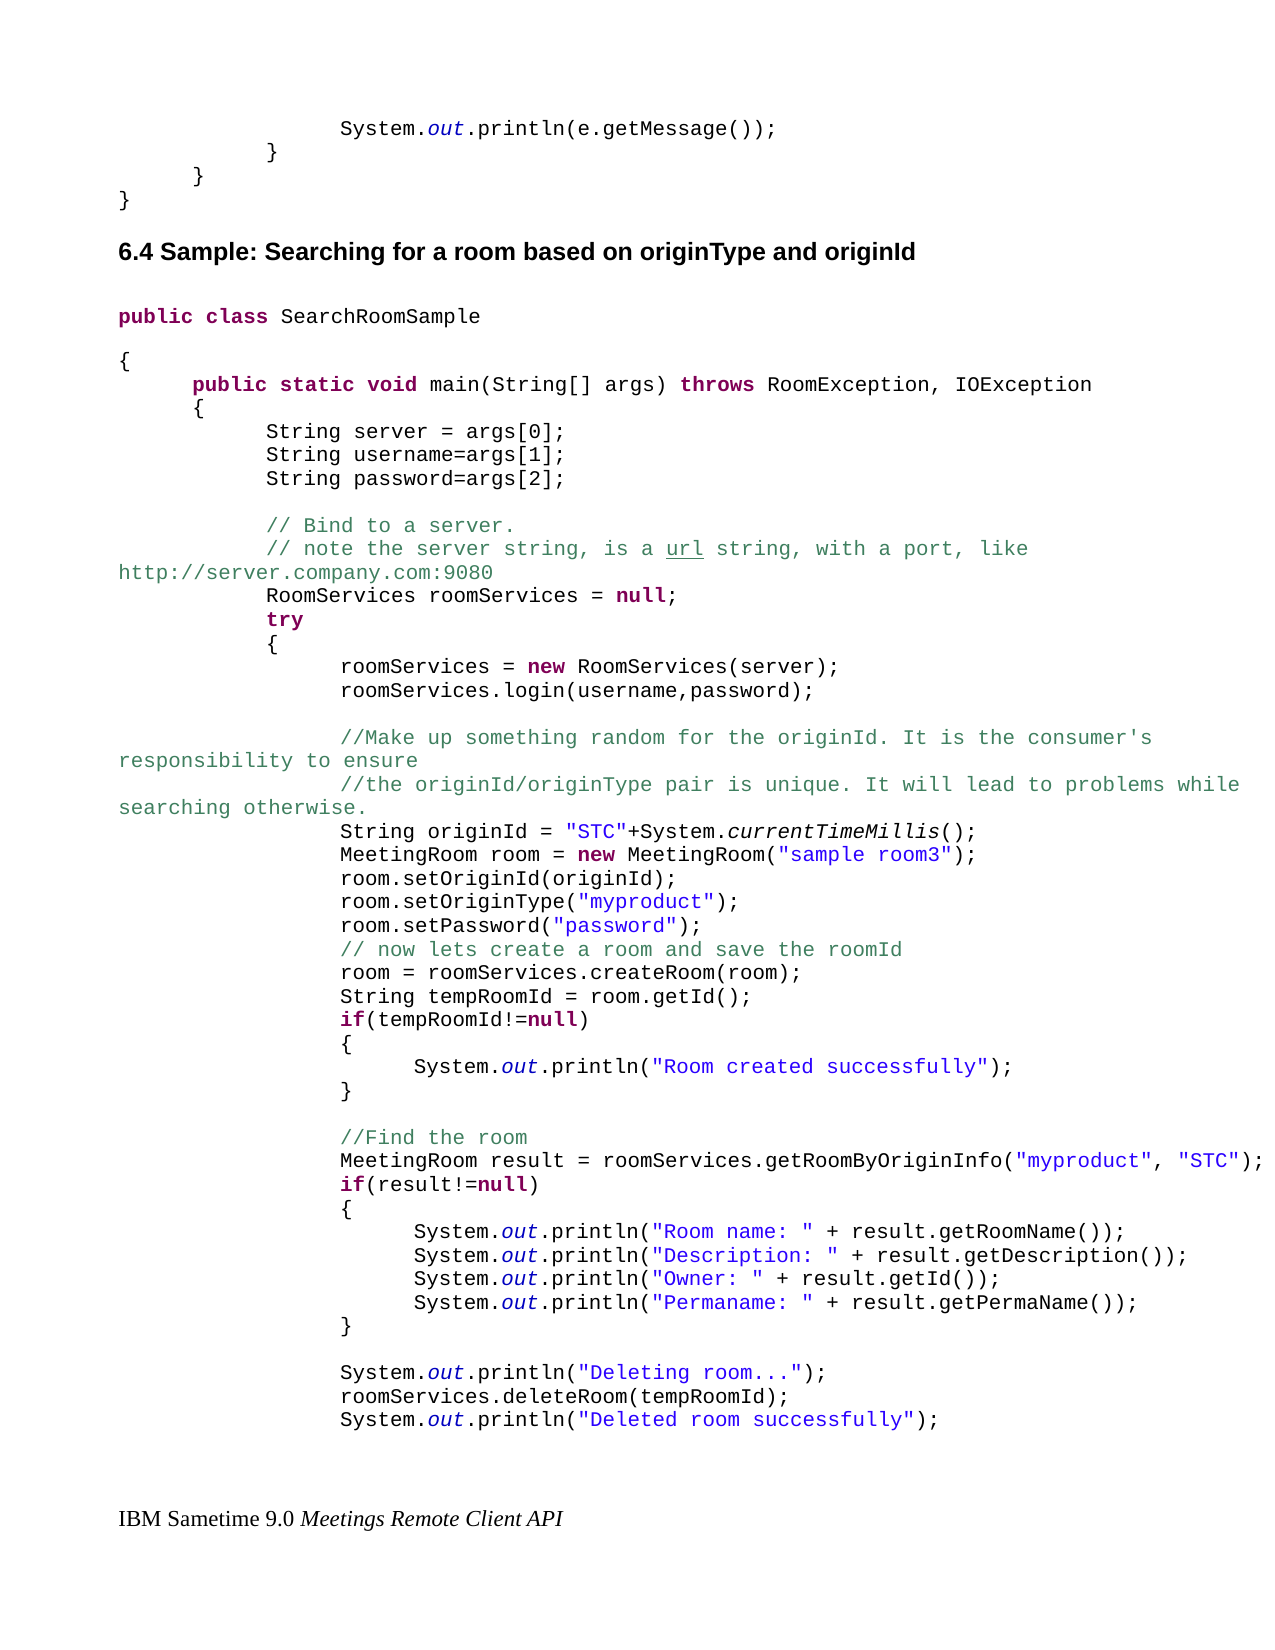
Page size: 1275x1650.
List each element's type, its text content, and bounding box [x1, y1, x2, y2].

text { [118, 633, 1275, 656]
text System.out.println("Deleted room successfully"); [118, 1409, 1275, 1433]
text } [118, 1315, 1275, 1339]
text { [118, 397, 1275, 421]
text { [118, 1198, 1275, 1221]
text } [118, 165, 1275, 189]
text //Make up something random for the originId. It is the consumer's responsibility to ensure [118, 727, 1275, 774]
text String tempRoomId = room.getId(); [118, 986, 1275, 1009]
text //Find the room [118, 1127, 1275, 1151]
text room.setOriginId(originId); [118, 868, 1275, 892]
text String password=args[2]; [118, 468, 1275, 491]
text roomServices.deleteRoom(tempRoomId); [118, 1386, 1275, 1409]
text // Bind to a server. [118, 515, 1275, 538]
text if(tempRoomId!=null) [118, 1009, 1275, 1033]
text } [118, 142, 1275, 165]
text room.setOriginType("myproduct"); [118, 892, 1275, 915]
text public static void main(String[] args) throws RoomException, IOException [118, 374, 1275, 397]
text System.out.println("Owner: " + result.getId()); [118, 1268, 1275, 1292]
text MeetingRoom room = new MeetingRoom("sample room3"); [118, 844, 1275, 868]
text { [118, 1033, 1275, 1056]
text try [118, 609, 1275, 633]
text // now lets create a room and save the roomId [118, 939, 1275, 962]
text public class SearchRoomSample [118, 306, 1275, 329]
text System.out.println("Room name: " + result.getRoomName()); [118, 1221, 1275, 1245]
text } [118, 1080, 1275, 1103]
text System.out.println("Description: " + result.getDescription()); [118, 1245, 1275, 1268]
text System.out.println(e.getMessage()); [118, 118, 1275, 142]
text if(result!=null) [118, 1174, 1275, 1198]
subtitle 6.4 Sample: Searching for a room based on originType and originId [118, 237, 1275, 265]
text RoomServices roomServices = null; [118, 586, 1275, 609]
text roomServices = new RoomServices(server); [118, 656, 1275, 680]
text room = roomServices.createRoom(room); [118, 962, 1275, 986]
text System.out.println("Room created successfully"); [118, 1056, 1275, 1080]
text roomServices.login(username,password); [118, 680, 1275, 703]
text } [118, 189, 1275, 212]
text System.out.println("Deleting room..."); [118, 1362, 1275, 1386]
text String originId = "STC"+System.currentTimeMillis(); [118, 821, 1275, 844]
text System.out.println("Permaname: " + result.getPermaName()); [118, 1292, 1275, 1315]
text // note the server string, is a url string, with a port, like http://server.company.com:9080 [118, 538, 1275, 586]
text String username=args[1]; [118, 444, 1275, 468]
text //the originId/originType pair is unique. It will lead to problems while searching otherwise. [118, 774, 1275, 821]
text room.setPassword("password"); [118, 915, 1275, 939]
text { [118, 350, 1275, 374]
text MeetingRoom result = roomServices.getRoomByOriginInfo("myproduct", "STC"); [118, 1151, 1275, 1174]
text String server = args[0]; [118, 421, 1275, 444]
